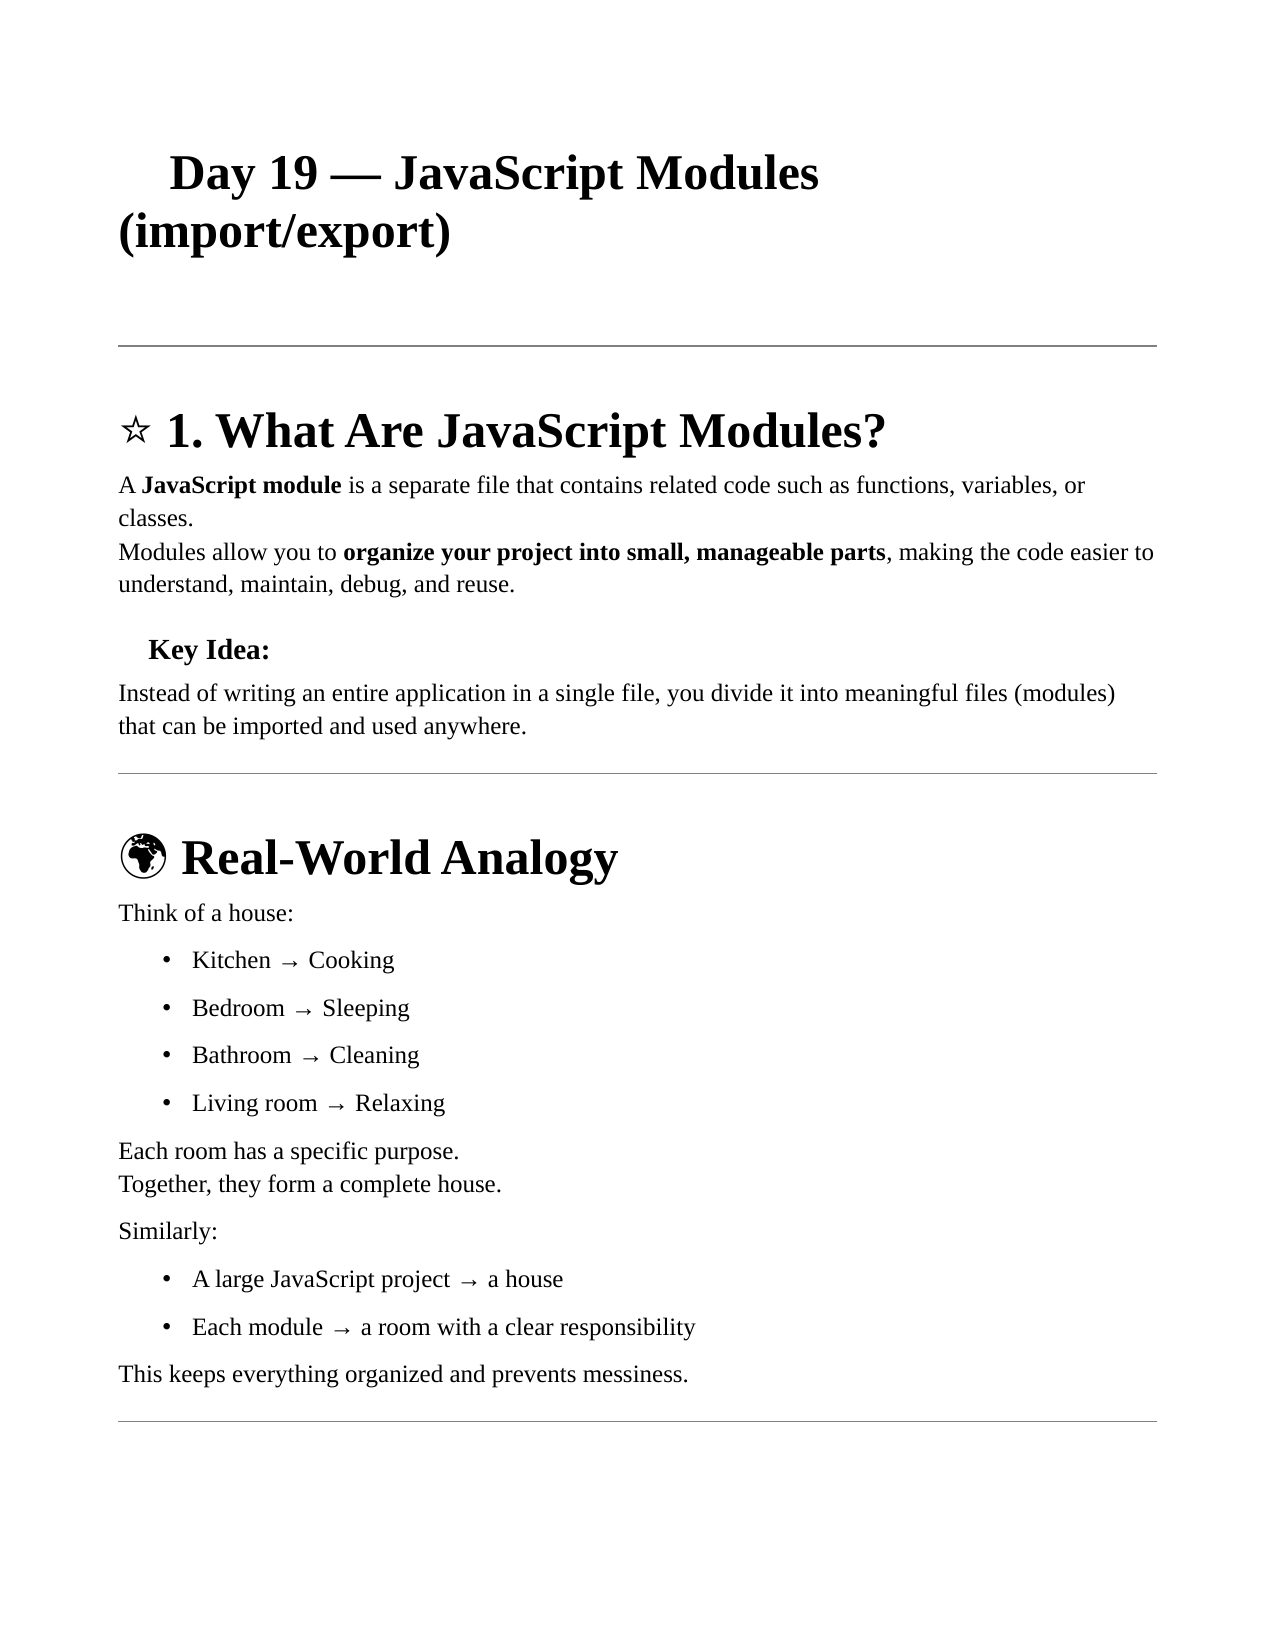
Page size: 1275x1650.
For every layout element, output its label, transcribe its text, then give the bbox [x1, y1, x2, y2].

list Bedroom → Sleeping [162, 993, 1157, 1022]
text This keeps everything organized and prevents messiness. [118, 1359, 1157, 1388]
text Similarly: [118, 1216, 1157, 1245]
list Living room → Relaxing [162, 1088, 1157, 1117]
list Each module → a room with a clear responsibility [162, 1312, 1157, 1340]
subtitle 🌍 Real-World Analogy [118, 828, 1157, 885]
text A JavaScript module is a separate file that contains related code such as functions, variables, or classes. Modules allow you to organize your project into small, manageable parts, making the code easier to understand, maintain, debug, and reuse. [118, 471, 1157, 598]
subtitle 💡 Key Idea: [118, 632, 1157, 665]
subtitle ⭐ 1. What Are JavaScript Modules? [118, 401, 1157, 458]
text Think of a house: [118, 898, 1157, 926]
text Instead of writing an entire application in a single file, you divide it into meaningful files (modules) that can be imported and used anywhere. [118, 678, 1157, 739]
text Each room has a specific purpose. Together, they form a complete house. [118, 1136, 1157, 1197]
subtitle 📘 Day 19 — JavaScript Modules (import/export) [118, 143, 1157, 258]
list Bathroom → Cleaning [162, 1041, 1157, 1069]
list A large JavaScript project → a house [162, 1264, 1157, 1293]
list Kitchen → Cooking [162, 945, 1157, 974]
